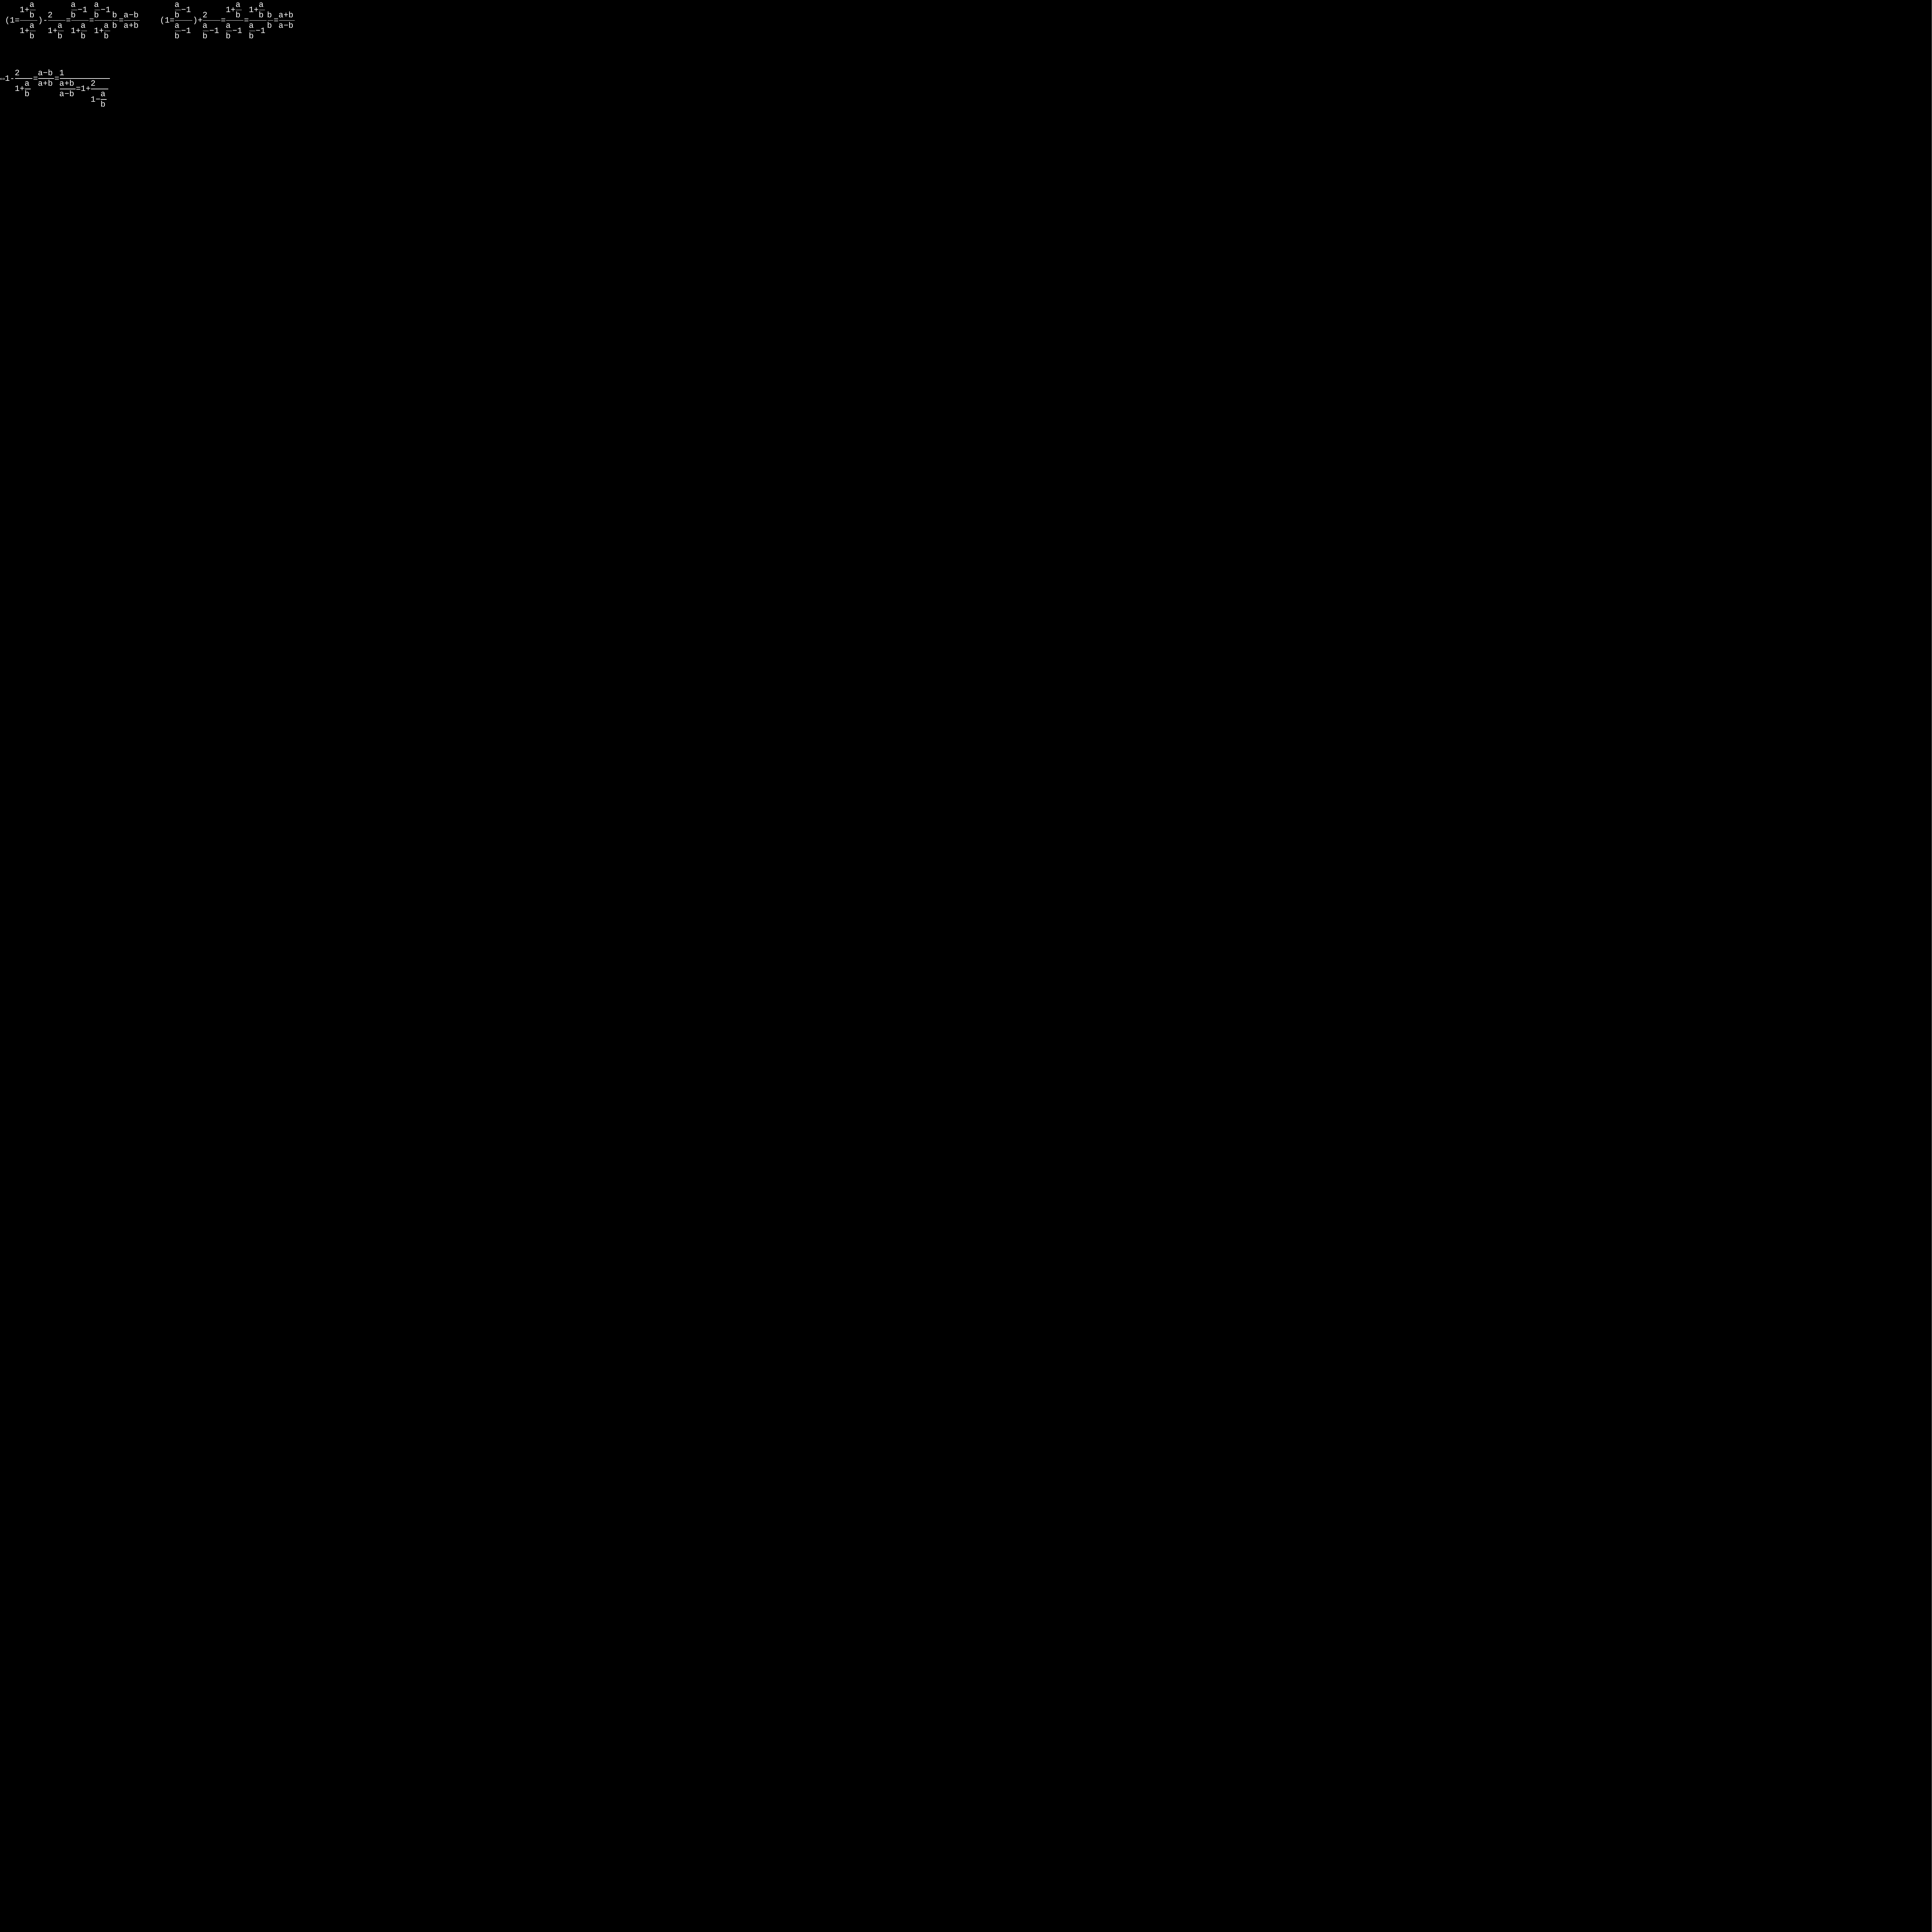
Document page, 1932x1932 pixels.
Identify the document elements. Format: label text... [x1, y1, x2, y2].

text (1=)-=== (1=)+=== [0, 0, 1932, 41]
text ⇔1-== [0, 69, 1932, 109]
